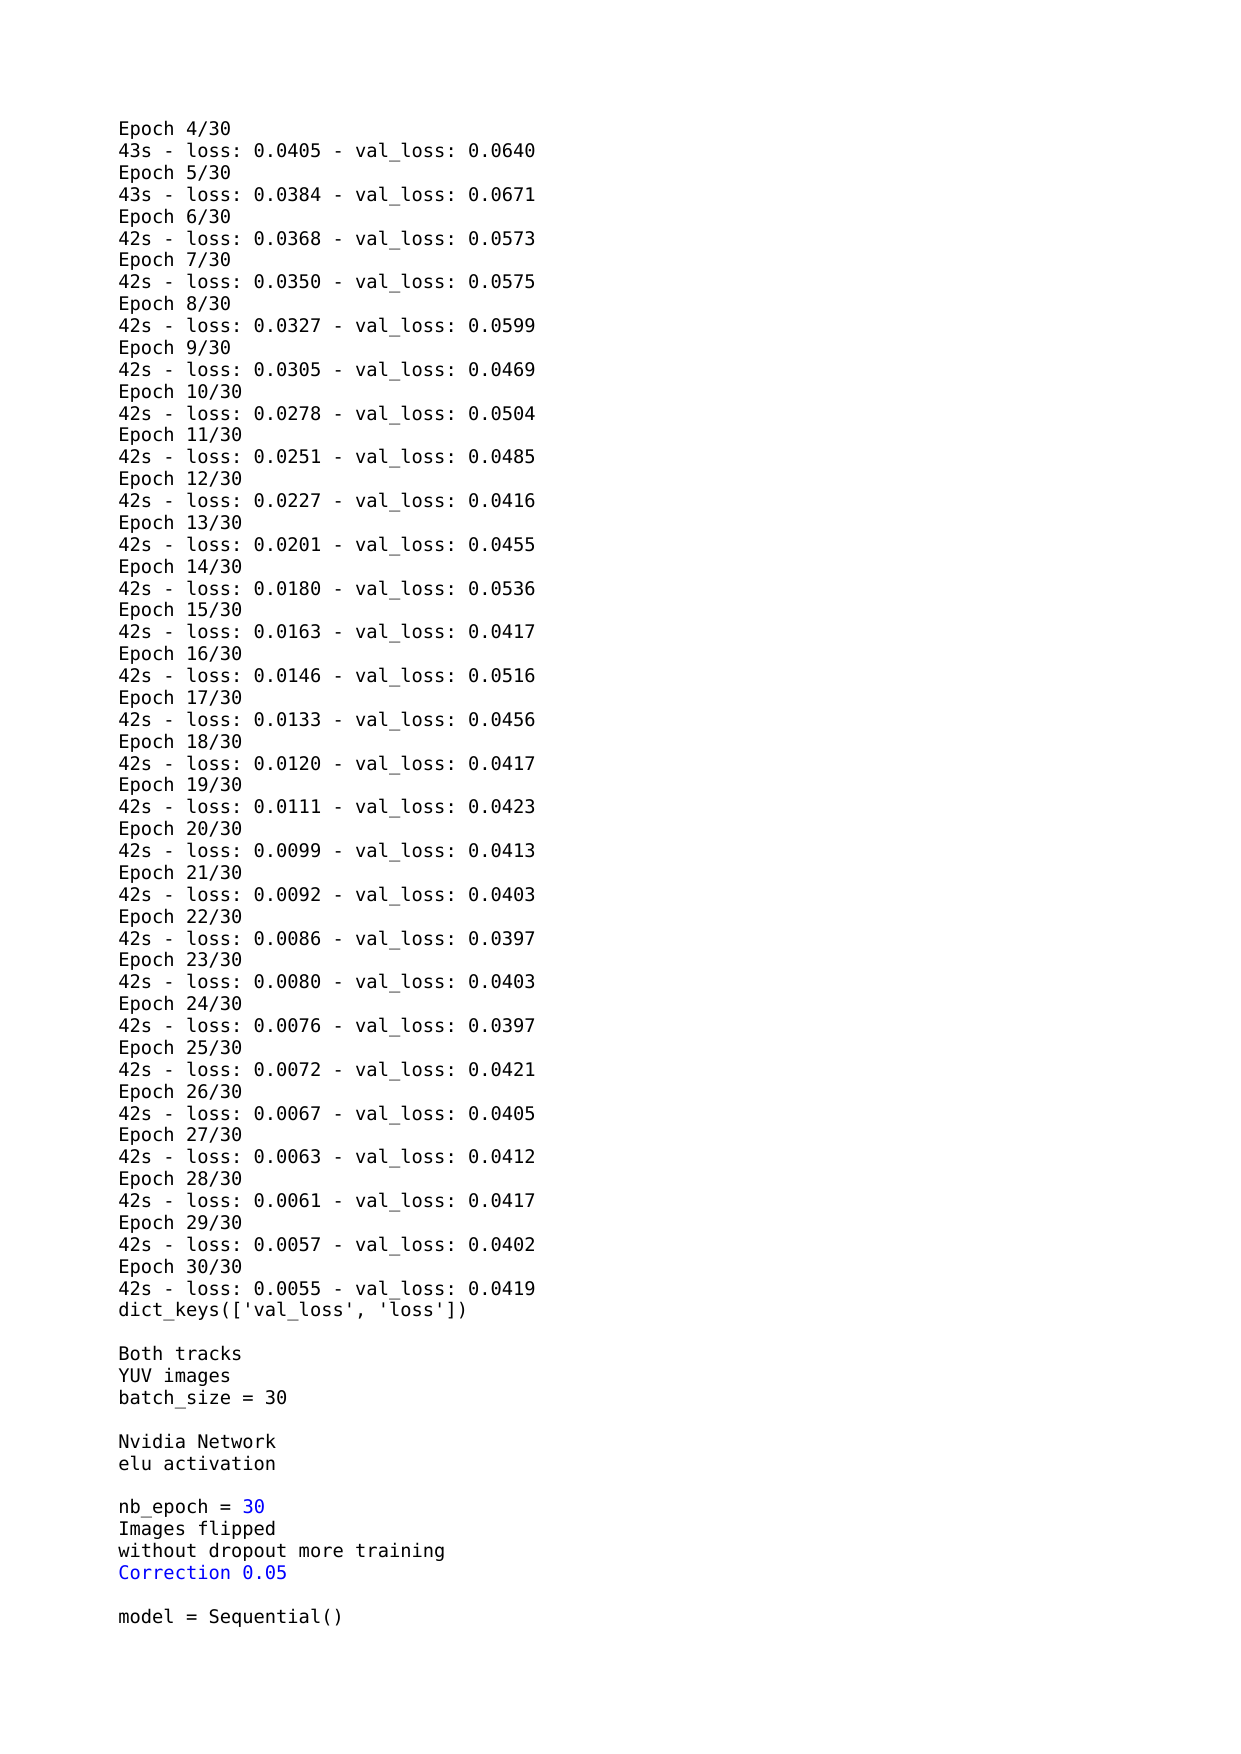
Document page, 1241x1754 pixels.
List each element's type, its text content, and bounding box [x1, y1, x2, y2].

text 42s - loss: 0.0072 - val_loss: 0.0421 [118, 1059, 1122, 1081]
text Epoch 15/30 [118, 599, 1122, 621]
text 42s - loss: 0.0067 - val_loss: 0.0405 [118, 1102, 1122, 1124]
text Epoch 23/30 [118, 949, 1122, 971]
text 42s - loss: 0.0180 - val_loss: 0.0536 [118, 577, 1122, 599]
text Nvidia Network [118, 1431, 1122, 1452]
text Epoch 7/30 [118, 249, 1122, 271]
text 42s - loss: 0.0092 - val_loss: 0.0403 [118, 884, 1122, 906]
text Epoch 9/30 [118, 337, 1122, 359]
text Correction 0.05 [118, 1562, 1122, 1584]
text Epoch 8/30 [118, 293, 1122, 315]
text batch_size = 30 [118, 1387, 1122, 1409]
text dict_keys(['val_loss', 'loss']) [118, 1299, 1122, 1321]
text 42s - loss: 0.0278 - val_loss: 0.0504 [118, 402, 1122, 424]
text Epoch 14/30 [118, 556, 1122, 577]
text Epoch 18/30 [118, 731, 1122, 752]
text Epoch 30/30 [118, 1256, 1122, 1277]
text 42s - loss: 0.0146 - val_loss: 0.0516 [118, 665, 1122, 687]
text YUV images [118, 1365, 1122, 1387]
text 42s - loss: 0.0120 - val_loss: 0.0417 [118, 752, 1122, 774]
text 42s - loss: 0.0086 - val_loss: 0.0397 [118, 927, 1122, 949]
text Epoch 27/30 [118, 1124, 1122, 1146]
text Epoch 12/30 [118, 468, 1122, 490]
text 42s - loss: 0.0305 - val_loss: 0.0469 [118, 359, 1122, 381]
text 42s - loss: 0.0133 - val_loss: 0.0456 [118, 709, 1122, 731]
text model = Sequential() [118, 1606, 1122, 1627]
text nb_epoch = 30 [118, 1496, 1122, 1518]
text 42s - loss: 0.0055 - val_loss: 0.0419 [118, 1277, 1122, 1299]
text 42s - loss: 0.0080 - val_loss: 0.0403 [118, 971, 1122, 993]
text Epoch 5/30 [118, 162, 1122, 184]
text 42s - loss: 0.0057 - val_loss: 0.0402 [118, 1234, 1122, 1256]
text Epoch 20/30 [118, 818, 1122, 840]
text Epoch 11/30 [118, 424, 1122, 446]
text Epoch 22/30 [118, 906, 1122, 927]
text Epoch 28/30 [118, 1168, 1122, 1190]
text Epoch 25/30 [118, 1037, 1122, 1059]
text Epoch 21/30 [118, 862, 1122, 884]
text Epoch 13/30 [118, 512, 1122, 534]
text Epoch 10/30 [118, 381, 1122, 402]
text Epoch 17/30 [118, 687, 1122, 709]
text Epoch 24/30 [118, 993, 1122, 1015]
text 42s - loss: 0.0111 - val_loss: 0.0423 [118, 796, 1122, 818]
text 42s - loss: 0.0201 - val_loss: 0.0455 [118, 534, 1122, 556]
text 42s - loss: 0.0099 - val_loss: 0.0413 [118, 840, 1122, 862]
text Epoch 6/30 [118, 206, 1122, 227]
text Epoch 4/30 [118, 118, 1122, 140]
text Epoch 29/30 [118, 1212, 1122, 1234]
text elu activation [118, 1452, 1122, 1474]
text 42s - loss: 0.0368 - val_loss: 0.0573 [118, 227, 1122, 249]
text Epoch 16/30 [118, 643, 1122, 665]
text 42s - loss: 0.0076 - val_loss: 0.0397 [118, 1015, 1122, 1037]
text Epoch 26/30 [118, 1081, 1122, 1102]
text 42s - loss: 0.0327 - val_loss: 0.0599 [118, 315, 1122, 337]
text 42s - loss: 0.0063 - val_loss: 0.0412 [118, 1146, 1122, 1168]
text 42s - loss: 0.0251 - val_loss: 0.0485 [118, 446, 1122, 468]
text 42s - loss: 0.0061 - val_loss: 0.0417 [118, 1190, 1122, 1212]
text Both tracks [118, 1343, 1122, 1365]
text 43s - loss: 0.0384 - val_loss: 0.0671 [118, 184, 1122, 206]
text 43s - loss: 0.0405 - val_loss: 0.0640 [118, 140, 1122, 162]
text 42s - loss: 0.0227 - val_loss: 0.0416 [118, 490, 1122, 512]
text without dropout more training [118, 1540, 1122, 1562]
text Images flipped [118, 1518, 1122, 1540]
text 42s - loss: 0.0163 - val_loss: 0.0417 [118, 621, 1122, 643]
text 42s - loss: 0.0350 - val_loss: 0.0575 [118, 271, 1122, 293]
text Epoch 19/30 [118, 774, 1122, 796]
